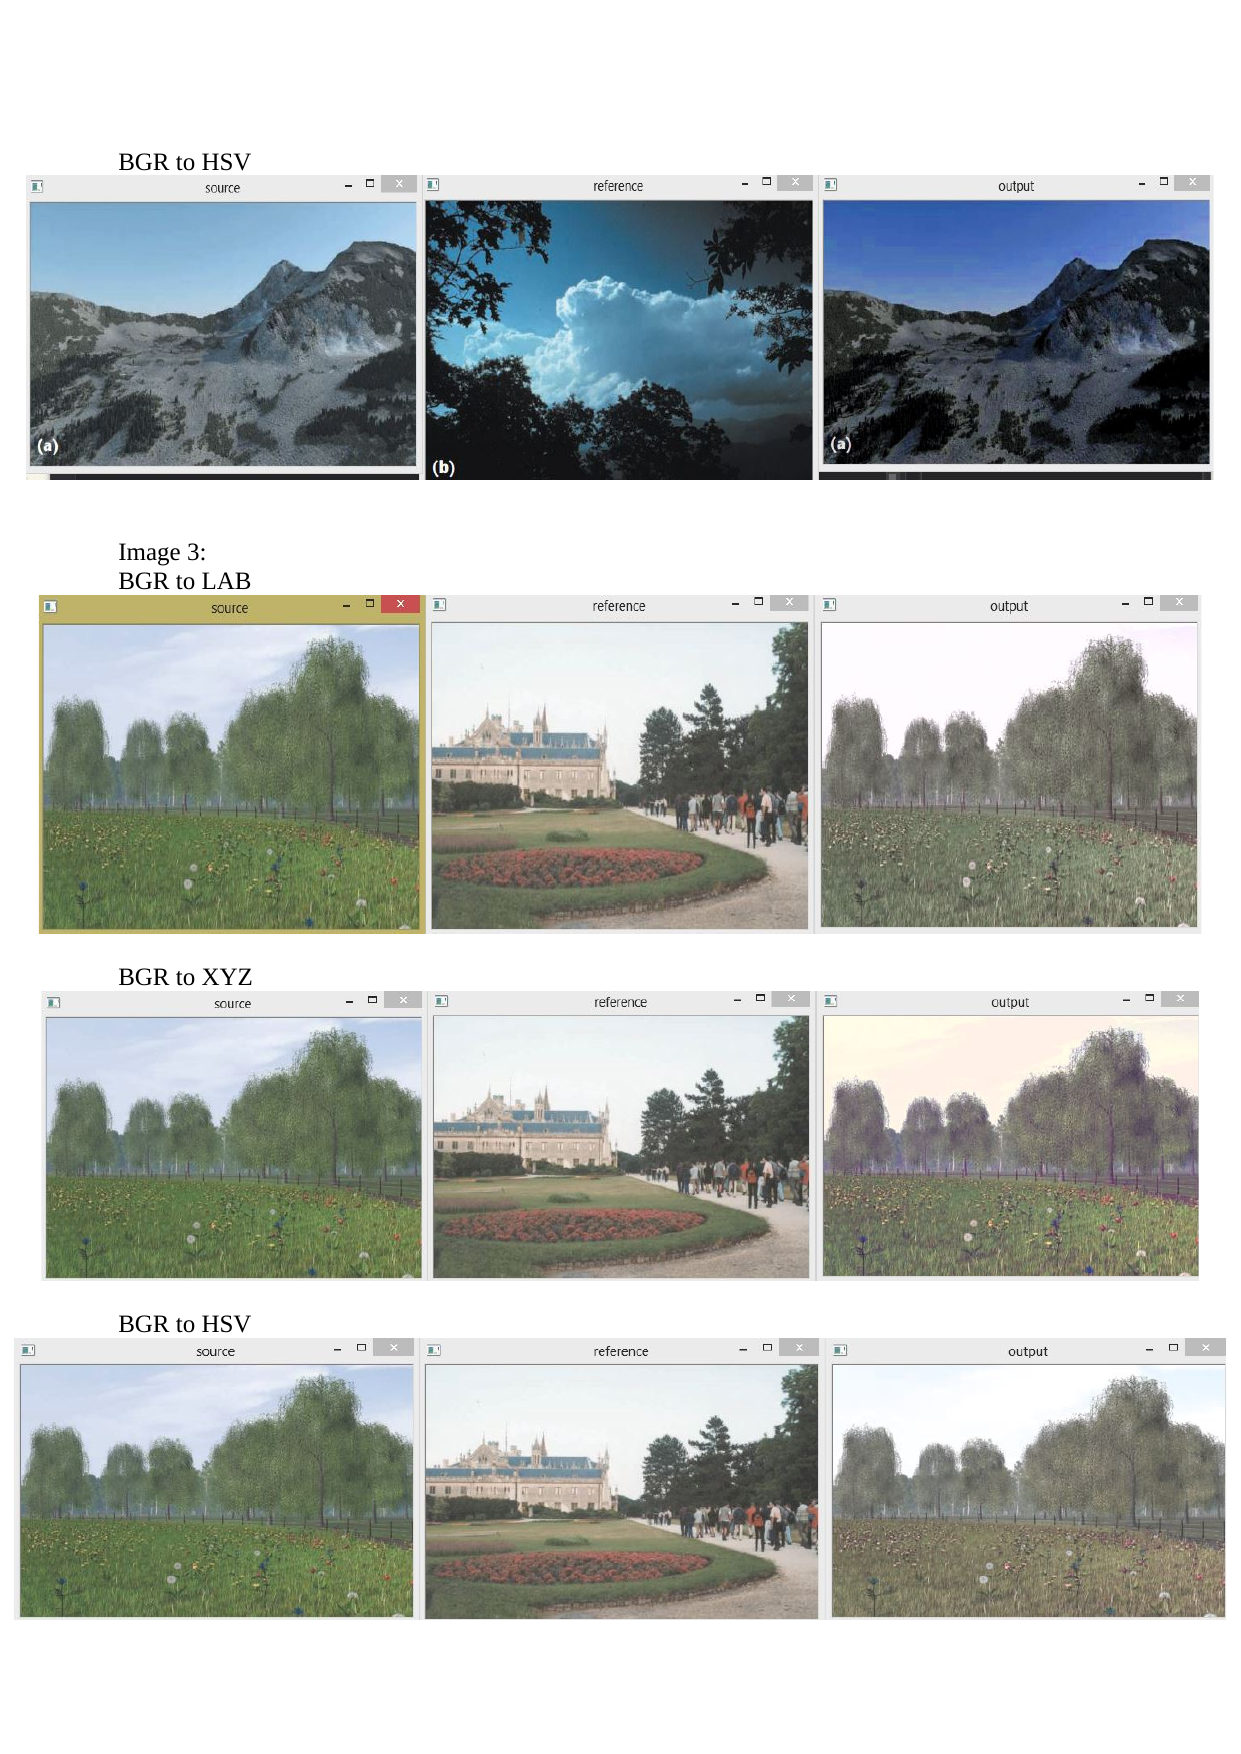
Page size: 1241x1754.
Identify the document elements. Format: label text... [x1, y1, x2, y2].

picture [26, 175, 1214, 480]
picture [38, 595, 1202, 934]
picture [41, 991, 1199, 1281]
picture [13, 1338, 1227, 1620]
text BGR to XYZ [118, 962, 1122, 991]
text BGR to LAB [118, 566, 1122, 595]
text BGR to HSV [118, 1309, 1122, 1338]
text Image 3: [118, 537, 1122, 566]
text BGR to HSV [118, 147, 1122, 175]
